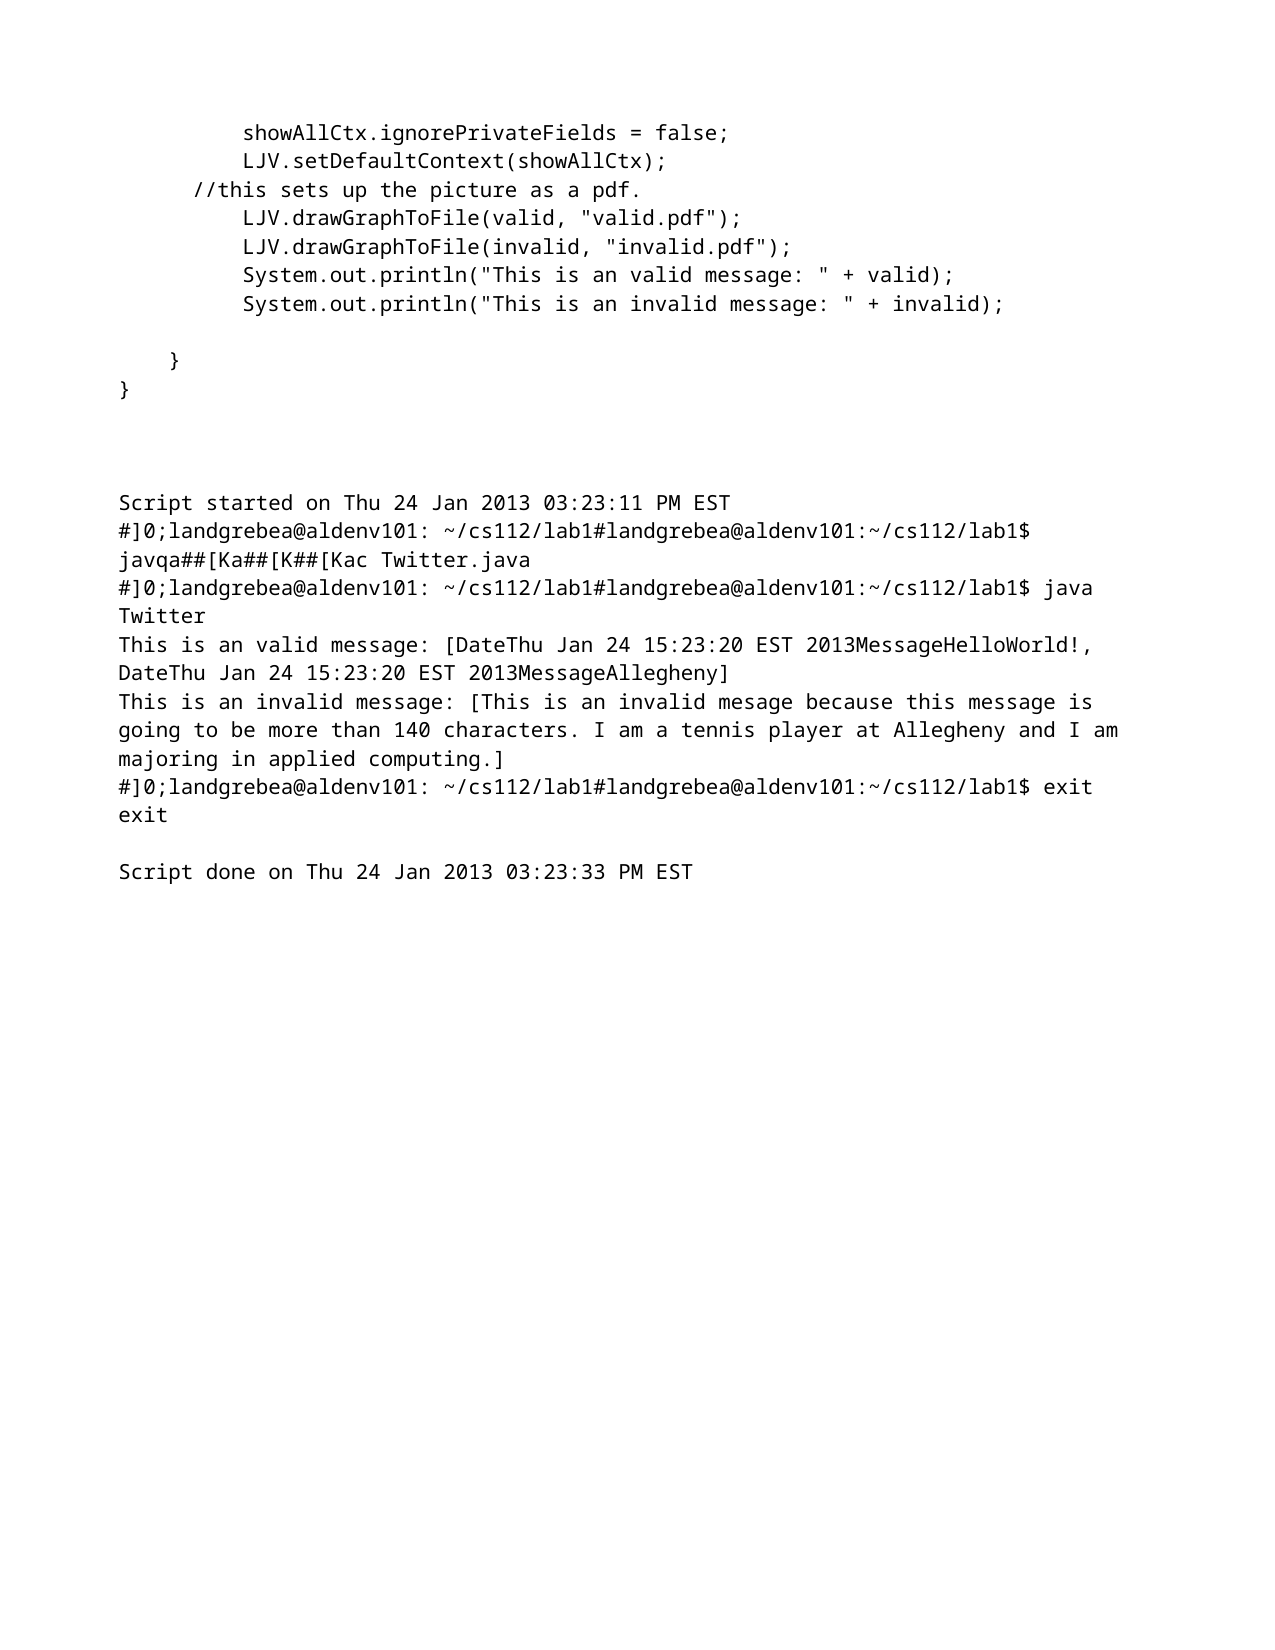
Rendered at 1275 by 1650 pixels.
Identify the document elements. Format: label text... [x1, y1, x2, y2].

text #]0;landgrebea@aldenv101: ~/cs112/lab1#landgrebea@aldenv101:~/cs112/lab1$ java Twitter [118, 573, 1157, 630]
text This is an valid message: [DateThu Jan 24 15:23:20 EST 2013MessageHelloWorld!, DateThu Jan 24 15:23:20 EST 2013MessageAllegheny] [118, 630, 1157, 687]
text System.out.println("This is an invalid message: " + invalid); [118, 289, 1157, 317]
text Script done on Thu 24 Jan 2013 03:23:33 PM EST [118, 829, 1157, 914]
text LJV.setDefaultContext(showAllCtx); [118, 147, 1157, 175]
text exit [118, 801, 1157, 829]
text System.out.println("This is an valid message: " + valid); [118, 260, 1157, 289]
text This is an invalid message: [This is an invalid mesage because this message is going to be more than 140 characters. I am a tennis player at Allegheny and I am majoring in applied computing.] [118, 687, 1157, 772]
text } [118, 374, 1157, 402]
text LJV.drawGraphToFile(invalid, "invalid.pdf"); [118, 232, 1157, 260]
text Script started on Thu 24 Jan 2013 03:23:11 PM EST #]0;landgrebea@aldenv101: ~/cs112/lab1#landgrebea@aldenv101:~/cs112/lab1$ javqa##[Ka##[K##[Kac Twitter.java [118, 459, 1157, 573]
text LJV.drawGraphToFile(valid, "valid.pdf"); [118, 203, 1157, 232]
text showAllCtx.ignorePrivateFields = false; [118, 118, 1157, 147]
text } [118, 346, 1157, 374]
text //this sets up the picture as a pdf. [118, 175, 1157, 203]
text #]0;landgrebea@aldenv101: ~/cs112/lab1#landgrebea@aldenv101:~/cs112/lab1$ exit [118, 772, 1157, 801]
